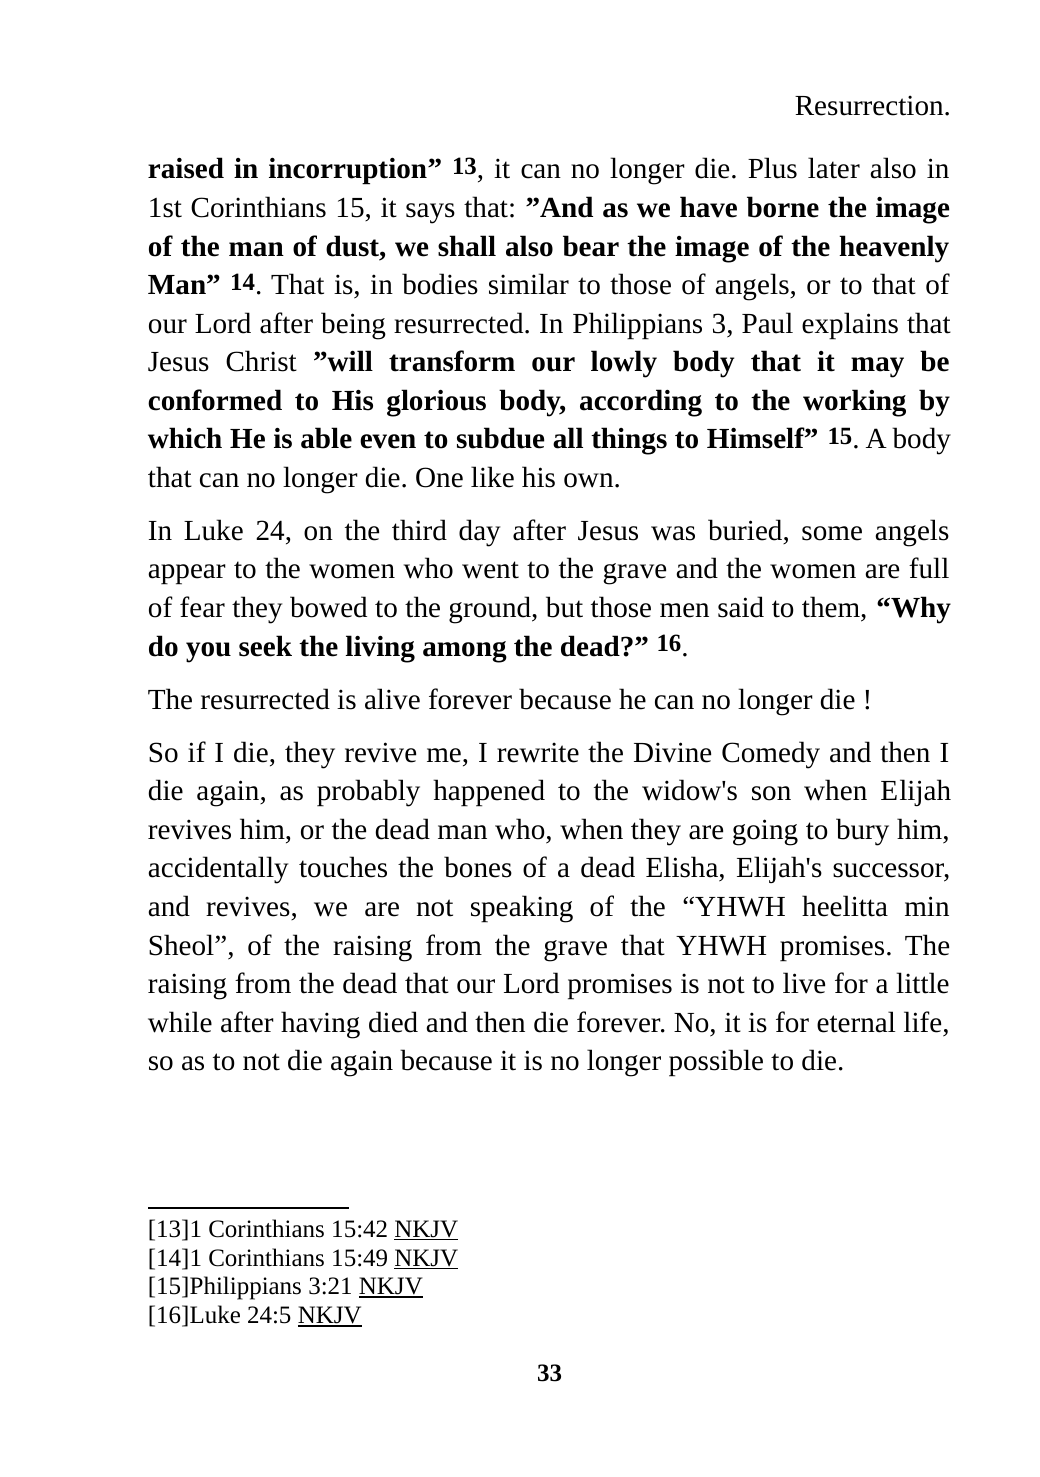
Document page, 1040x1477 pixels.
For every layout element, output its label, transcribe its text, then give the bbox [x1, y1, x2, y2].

text Luke 24:5 NKJV [148, 1300, 951, 1329]
text So if I die, they revive me, I rewrite the Divine Comedy and then I die again, as probably happened to the widow's son when Elijah revives him, or the dead man who, when they are going to bury him, accidentally touches the bones of a dead Elisha, Elijah's successor, and revives, we are not speaking of the “YHWH heelitta min Sheol”, of the raising from the grave that YHWH promises. The raising from the dead that our Lord promises is not to live for a little while after having died and then die forever. No, it is for eternal life, so as to not die again because it is no longer possible to die. [148, 735, 951, 1077]
text 1 Corinthians 15:42 NKJV [148, 1214, 951, 1243]
text 1 Corinthians 15:49 NKJV [148, 1243, 951, 1271]
text Philippians 3:21 NKJV [148, 1271, 951, 1300]
text The resurrected is alive forever because he can no longer die ! [148, 682, 951, 715]
text In Luke 24, on the third day after Jesus was buried, some angels appear to the women who went to the grave and the women are full of fear they bowed to the ground, but those men said to them, “Why do you seek the living among the dead?” . [148, 513, 951, 662]
text raised in incorruption” , it can no longer die. Plus later also in 1st Corinthians 15, it says that: ”And as we have borne the image of the man of dust, we shall also bear the image of the heavenly Man” . That is, in bodies similar to those of angels, or to that of our Lord after being resurrected. In Philippians 3, Paul explains that Jesus Christ ”will transform our lowly body that it may be conformed to His glorious body, according to the working by which He is able even to subdue all things to Himself” . A body that can no longer die. One like his own. [148, 152, 951, 493]
